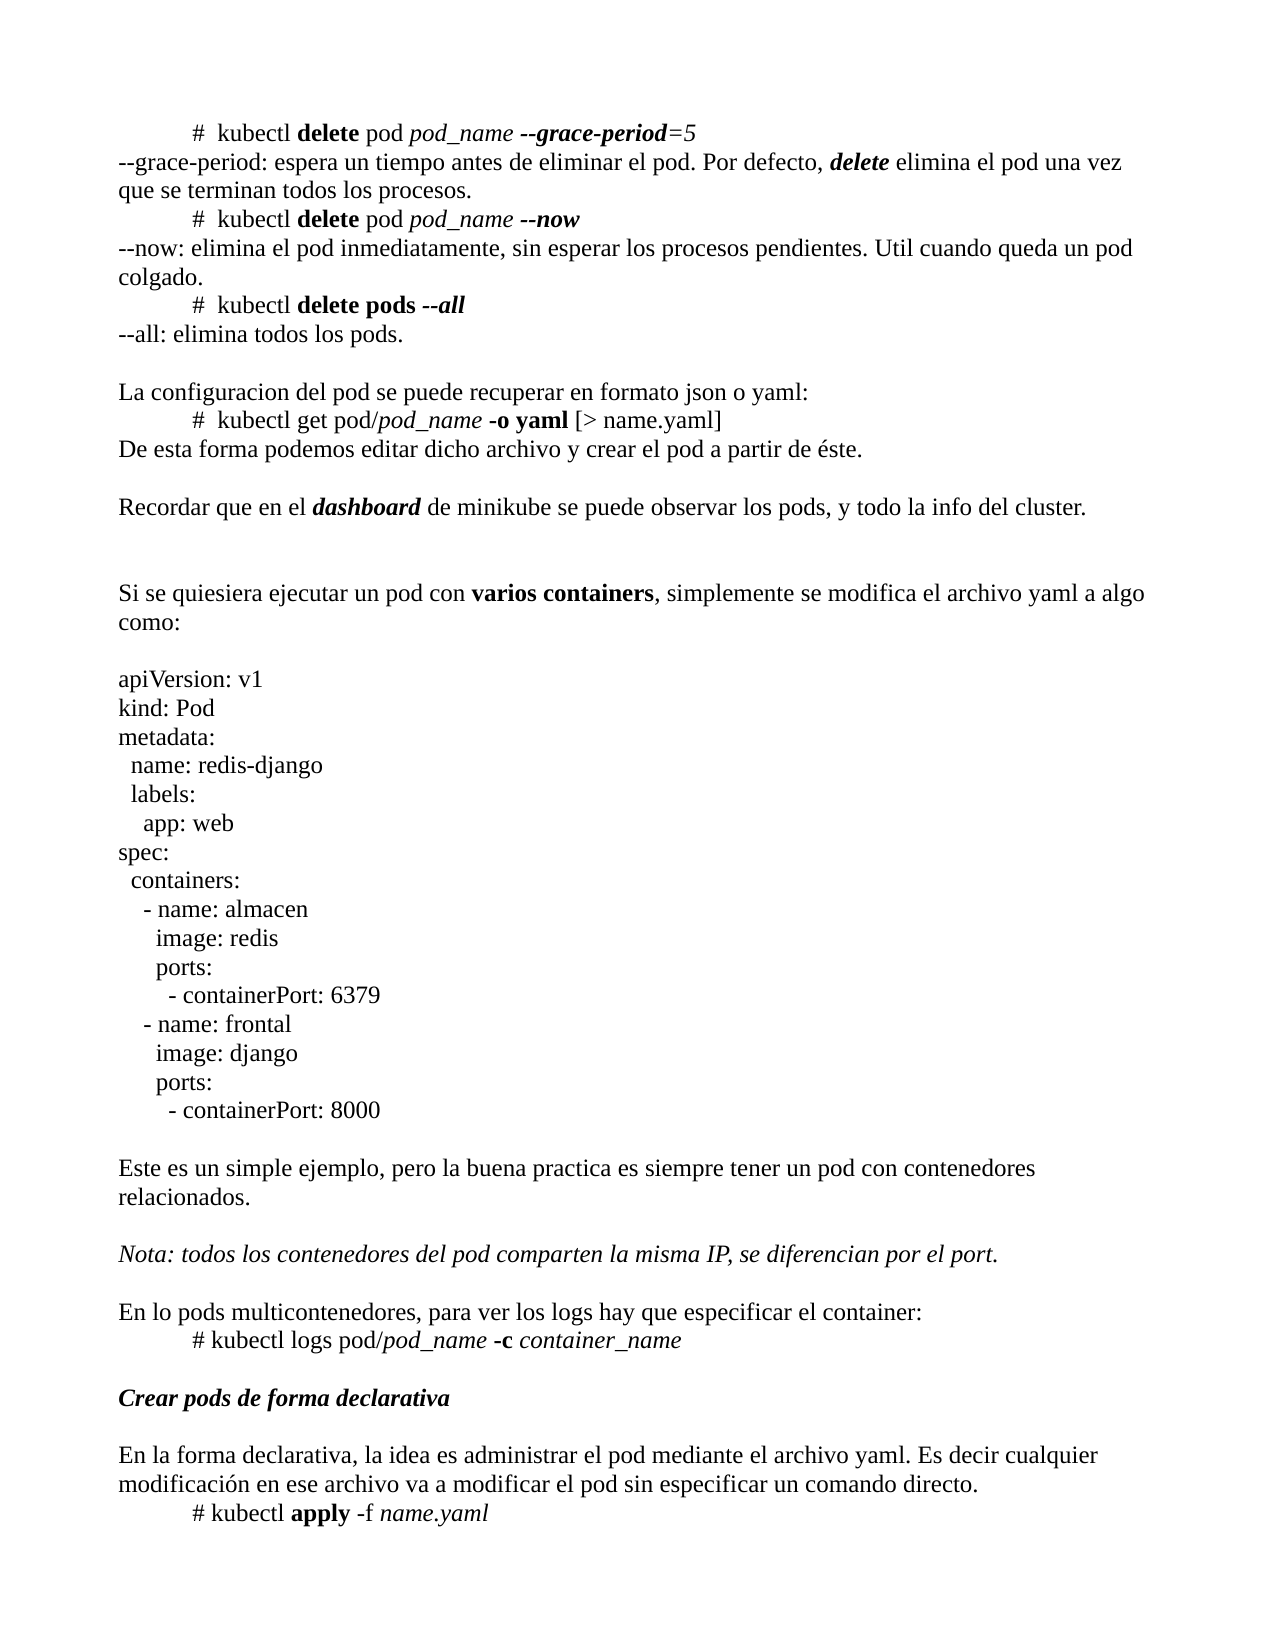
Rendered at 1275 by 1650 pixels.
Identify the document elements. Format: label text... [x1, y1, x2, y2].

text app: web [118, 808, 1157, 837]
text De esta forma podemos editar dicho archivo y crear el pod a partir de éste. [118, 434, 1157, 463]
text containers: [118, 866, 1157, 894]
text # kubectl delete pod pod_name --now [118, 204, 1157, 233]
text ports: [118, 1067, 1157, 1096]
text Crear pods de forma declarativa [118, 1383, 1157, 1412]
text - containerPort: 8000 [118, 1096, 1157, 1124]
text --now: elimina el pod inmediatamente, sin esperar los procesos pendientes. Util cuando queda un pod colgado. [118, 233, 1157, 291]
text # kubectl delete pod pod_name --grace-period=5 [118, 118, 1157, 147]
text # kubectl apply -f name.yaml [118, 1498, 1157, 1527]
text apiVersion: v1 [118, 664, 1157, 693]
text Nota: todos los contenedores del pod comparten la misma IP, se diferencian por el port. [118, 1239, 1157, 1268]
text image: redis [118, 923, 1157, 952]
text metadata: [118, 722, 1157, 751]
text La configuracion del pod se puede recuperar en formato json o yaml: [118, 377, 1157, 406]
text name: redis-django [118, 751, 1157, 779]
text - name: almacen [118, 894, 1157, 923]
text ports: [118, 952, 1157, 981]
text --grace-period: espera un tiempo antes de eliminar el pod. Por defecto, delete elimina el pod una vez que se terminan todos los procesos. [118, 147, 1157, 204]
text kind: Pod [118, 693, 1157, 722]
text # kubectl logs pod/pod_name -c container_name [118, 1326, 1157, 1354]
text # kubectl get pod/pod_name -o yaml [> name.yaml] [118, 406, 1157, 434]
text - containerPort: 6379 [118, 981, 1157, 1009]
text - name: frontal [118, 1009, 1157, 1038]
text En lo pods multicontenedores, para ver los logs hay que especificar el container: [118, 1297, 1157, 1326]
text En la forma declarativa, la idea es administrar el pod mediante el archivo yaml. Es decir cualquier modificación en ese archivo va a modificar el pod sin especificar un comando directo. [118, 1441, 1157, 1498]
text --all: elimina todos los pods. [118, 319, 1157, 348]
text # kubectl delete pods --all [118, 291, 1157, 319]
text Si se quiesiera ejecutar un pod con varios containers, simplemente se modifica el archivo yaml a algo como: [118, 578, 1157, 636]
text Recordar que en el dashboard de minikube se puede observar los pods, y todo la info del cluster. [118, 492, 1157, 521]
text labels: [118, 779, 1157, 808]
text Este es un simple ejemplo, pero la buena practica es siempre tener un pod con contenedores relacionados. [118, 1153, 1157, 1211]
text spec: [118, 837, 1157, 866]
text image: django [118, 1038, 1157, 1067]
